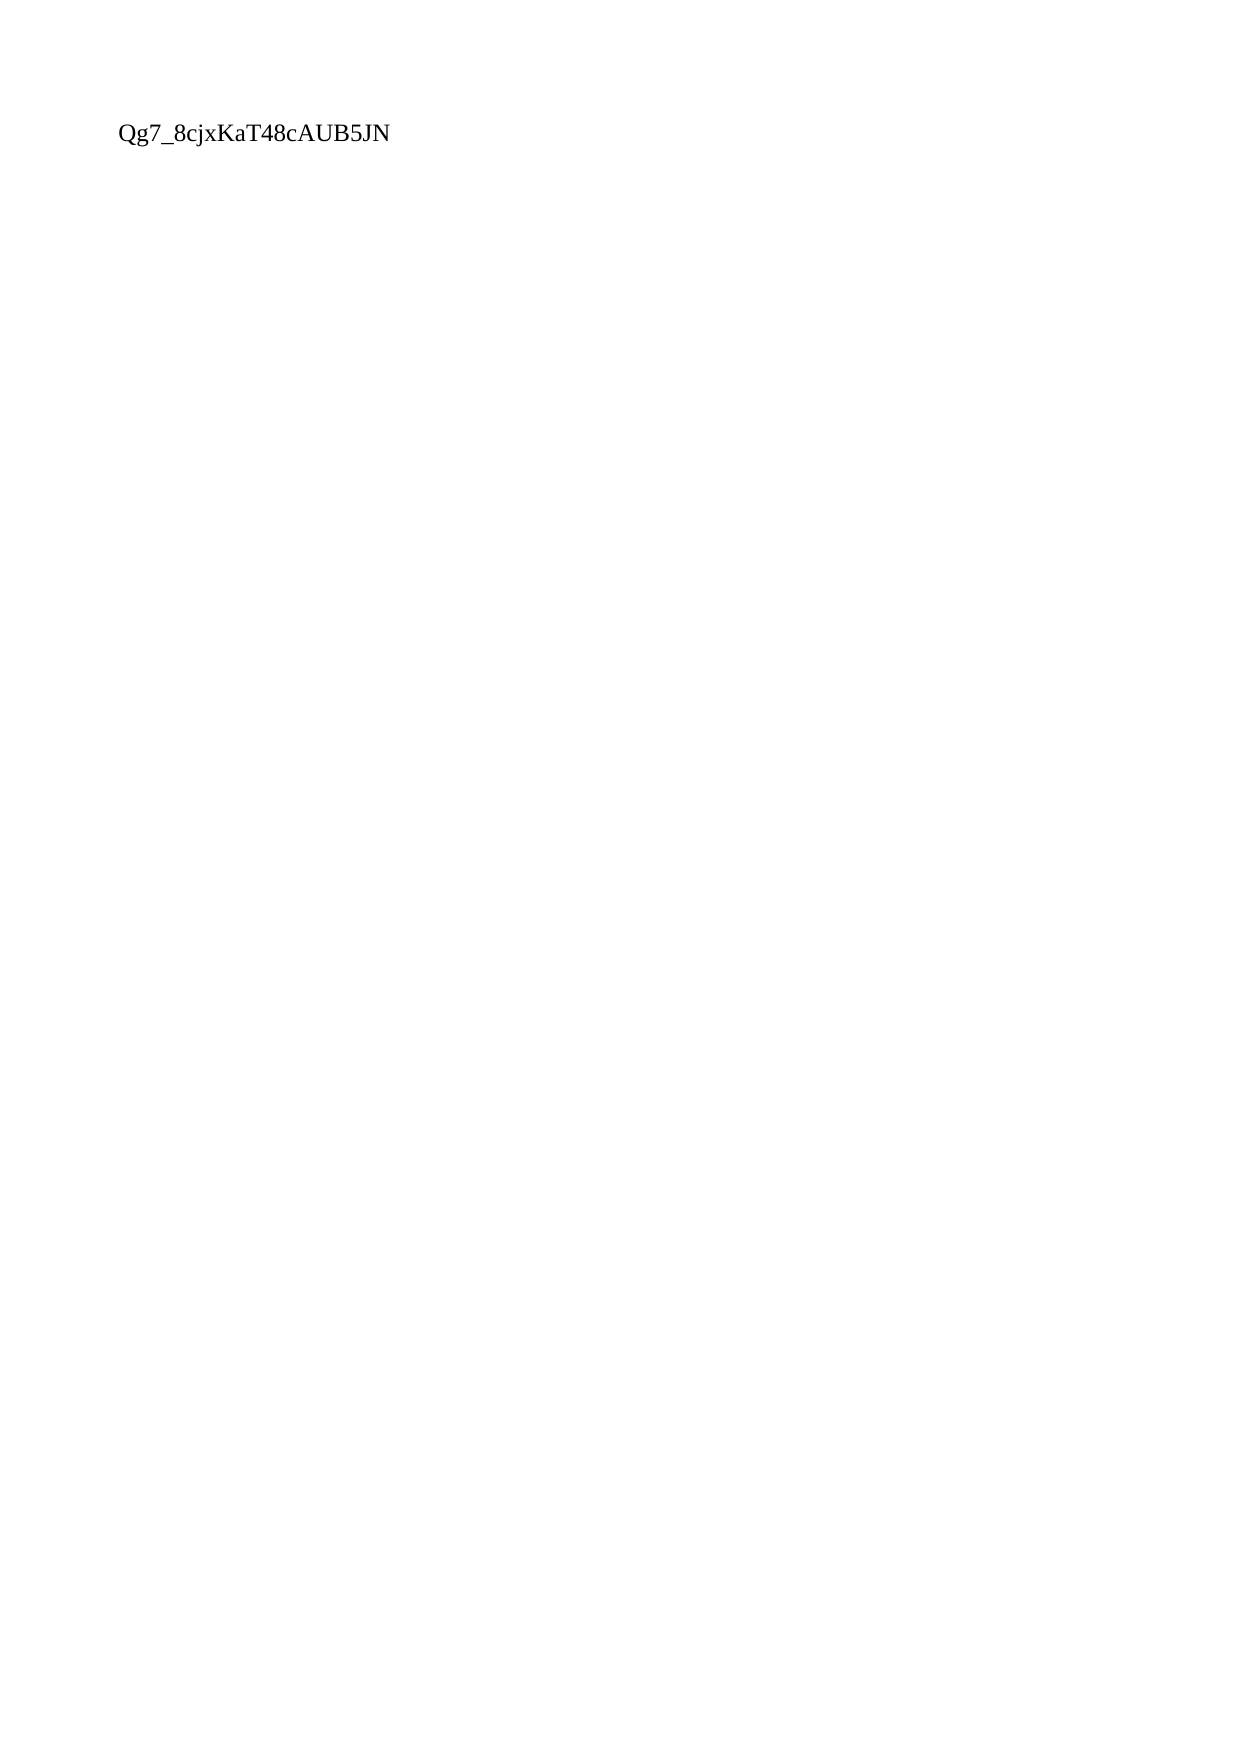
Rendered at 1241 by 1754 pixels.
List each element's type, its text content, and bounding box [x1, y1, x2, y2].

text Qg7_8cjxKaT48cAUB5JN [118, 118, 1122, 147]
